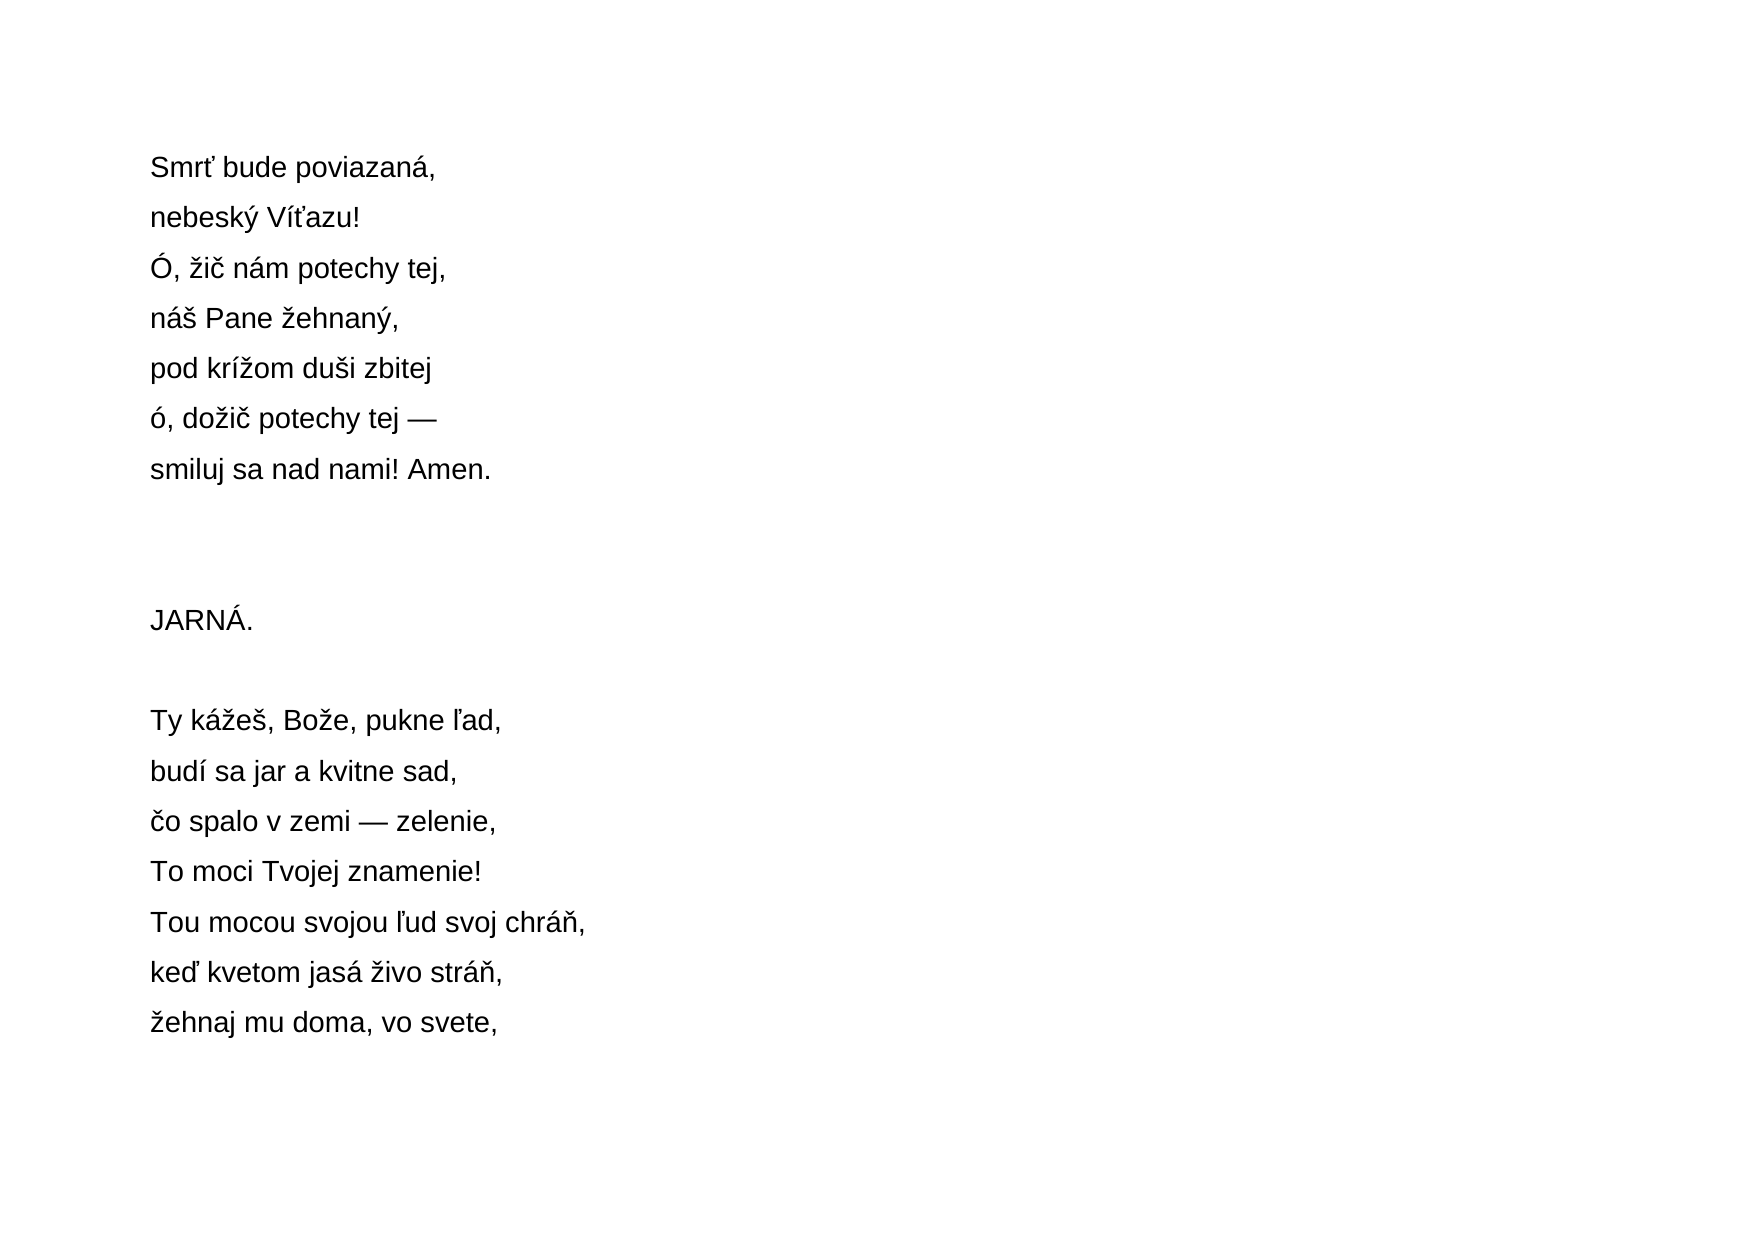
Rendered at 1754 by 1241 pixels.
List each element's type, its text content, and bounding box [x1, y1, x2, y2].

text keď kvetom jasá živo stráň, [150, 955, 1243, 988]
text budí sa jar a kvitne sad, [150, 754, 1243, 787]
text nebeský Víťazu! [150, 200, 1243, 234]
text smiluj sa nad nami! Amen. [150, 452, 1243, 485]
subtitle JARNÁ. [150, 603, 1243, 636]
text Ó, žič nám potechy tej, [150, 251, 1243, 284]
text pod krížom duši zbitej [150, 351, 1243, 385]
text žehnaj mu doma, vo svete, [150, 1005, 1243, 1039]
text To moci Tvojej znamenie! [150, 854, 1243, 888]
text Ty kážeš, Bože, pukne ľad, [150, 703, 1243, 737]
text Tou mocou svojou ľud svoj chráň, [150, 905, 1243, 938]
text ó, dožič potechy tej — [150, 402, 1243, 435]
text čo spalo v zemi — zelenie, [150, 804, 1243, 838]
text náš Pane žehnaný, [150, 301, 1243, 334]
text Smrť bude poviazaná, [150, 150, 1243, 183]
